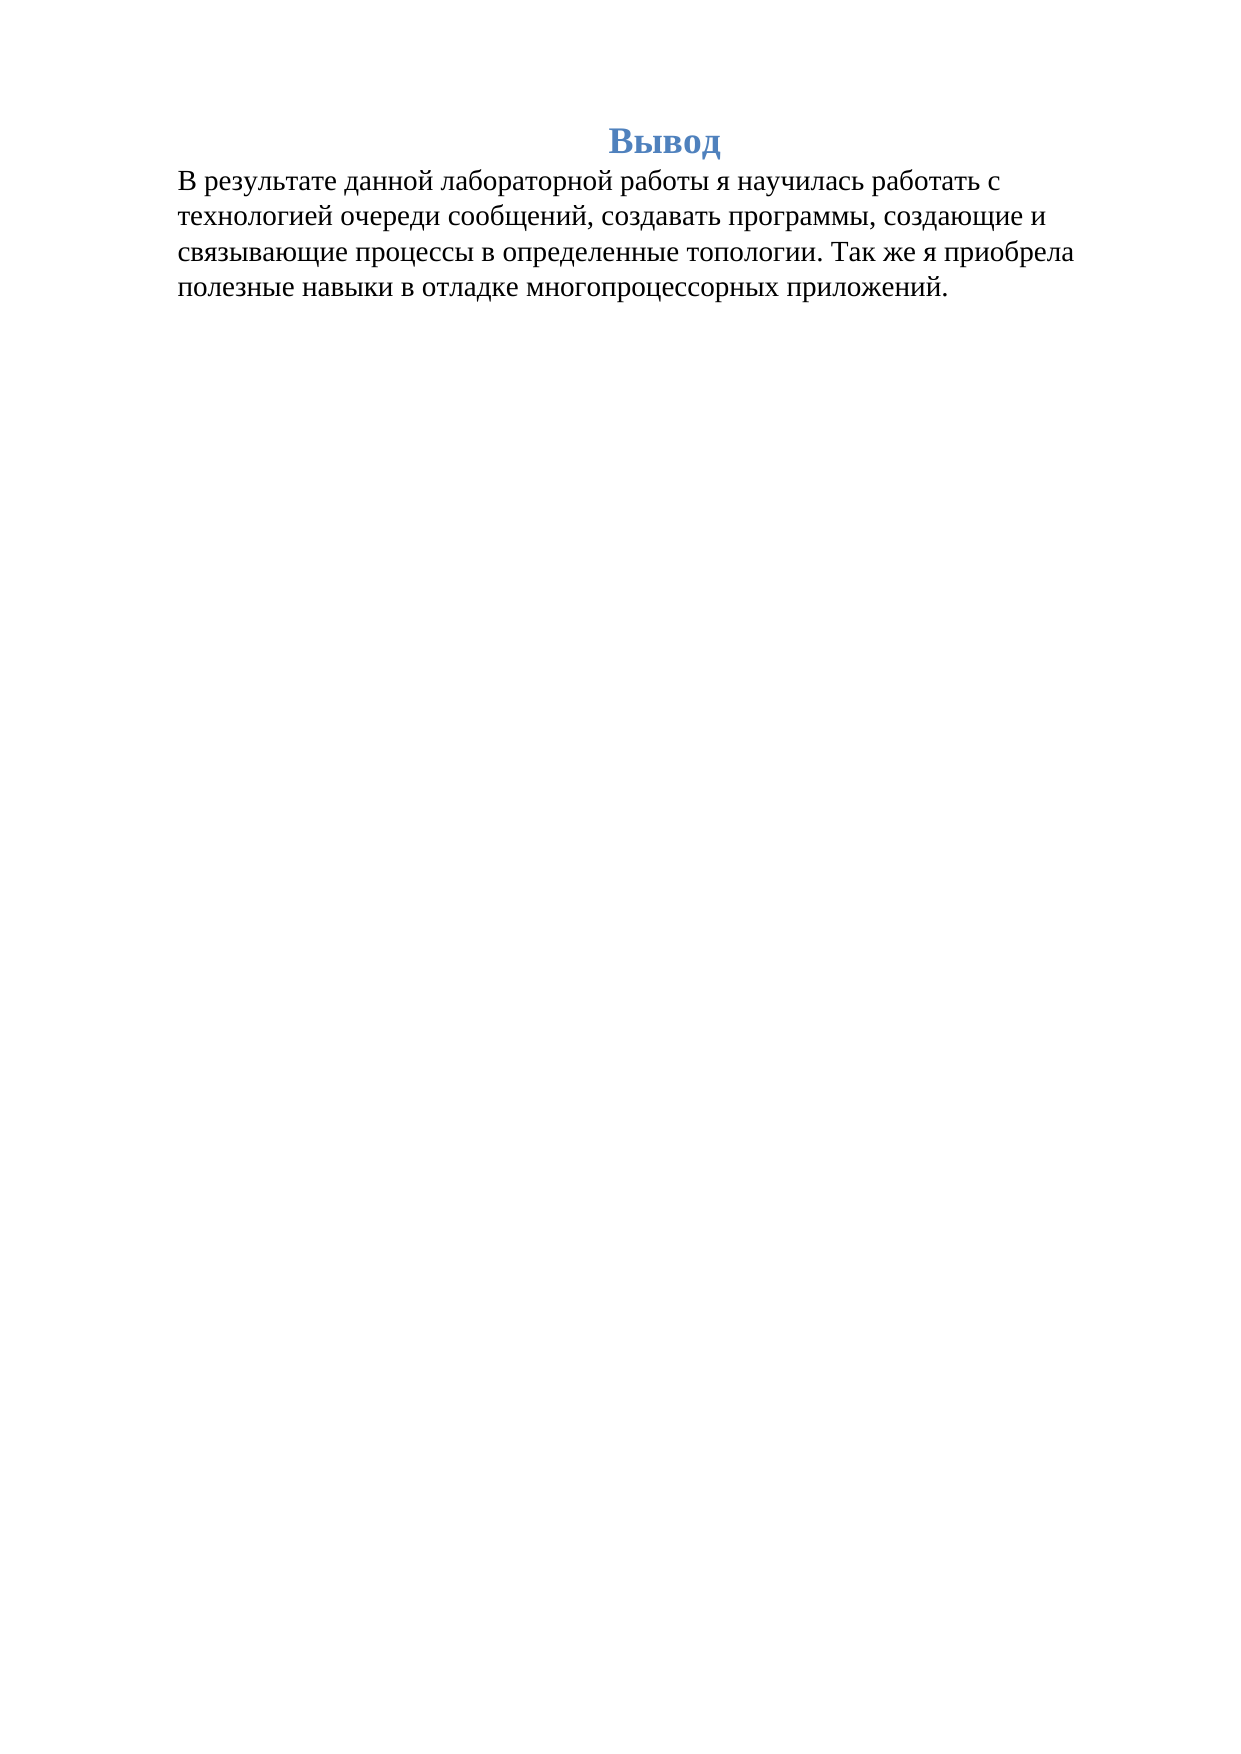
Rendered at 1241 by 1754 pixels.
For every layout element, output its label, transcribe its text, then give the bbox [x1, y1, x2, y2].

subtitle Вывод [177, 118, 1152, 161]
text В результате данной лабораторной работы я научилась работать с технологией очереди сообщений, создавать программы, создающие и связывающие процессы в определенные топологии. Так же я приобрела полезные навыки в отладке многопроцессорных приложений. [177, 163, 1152, 302]
